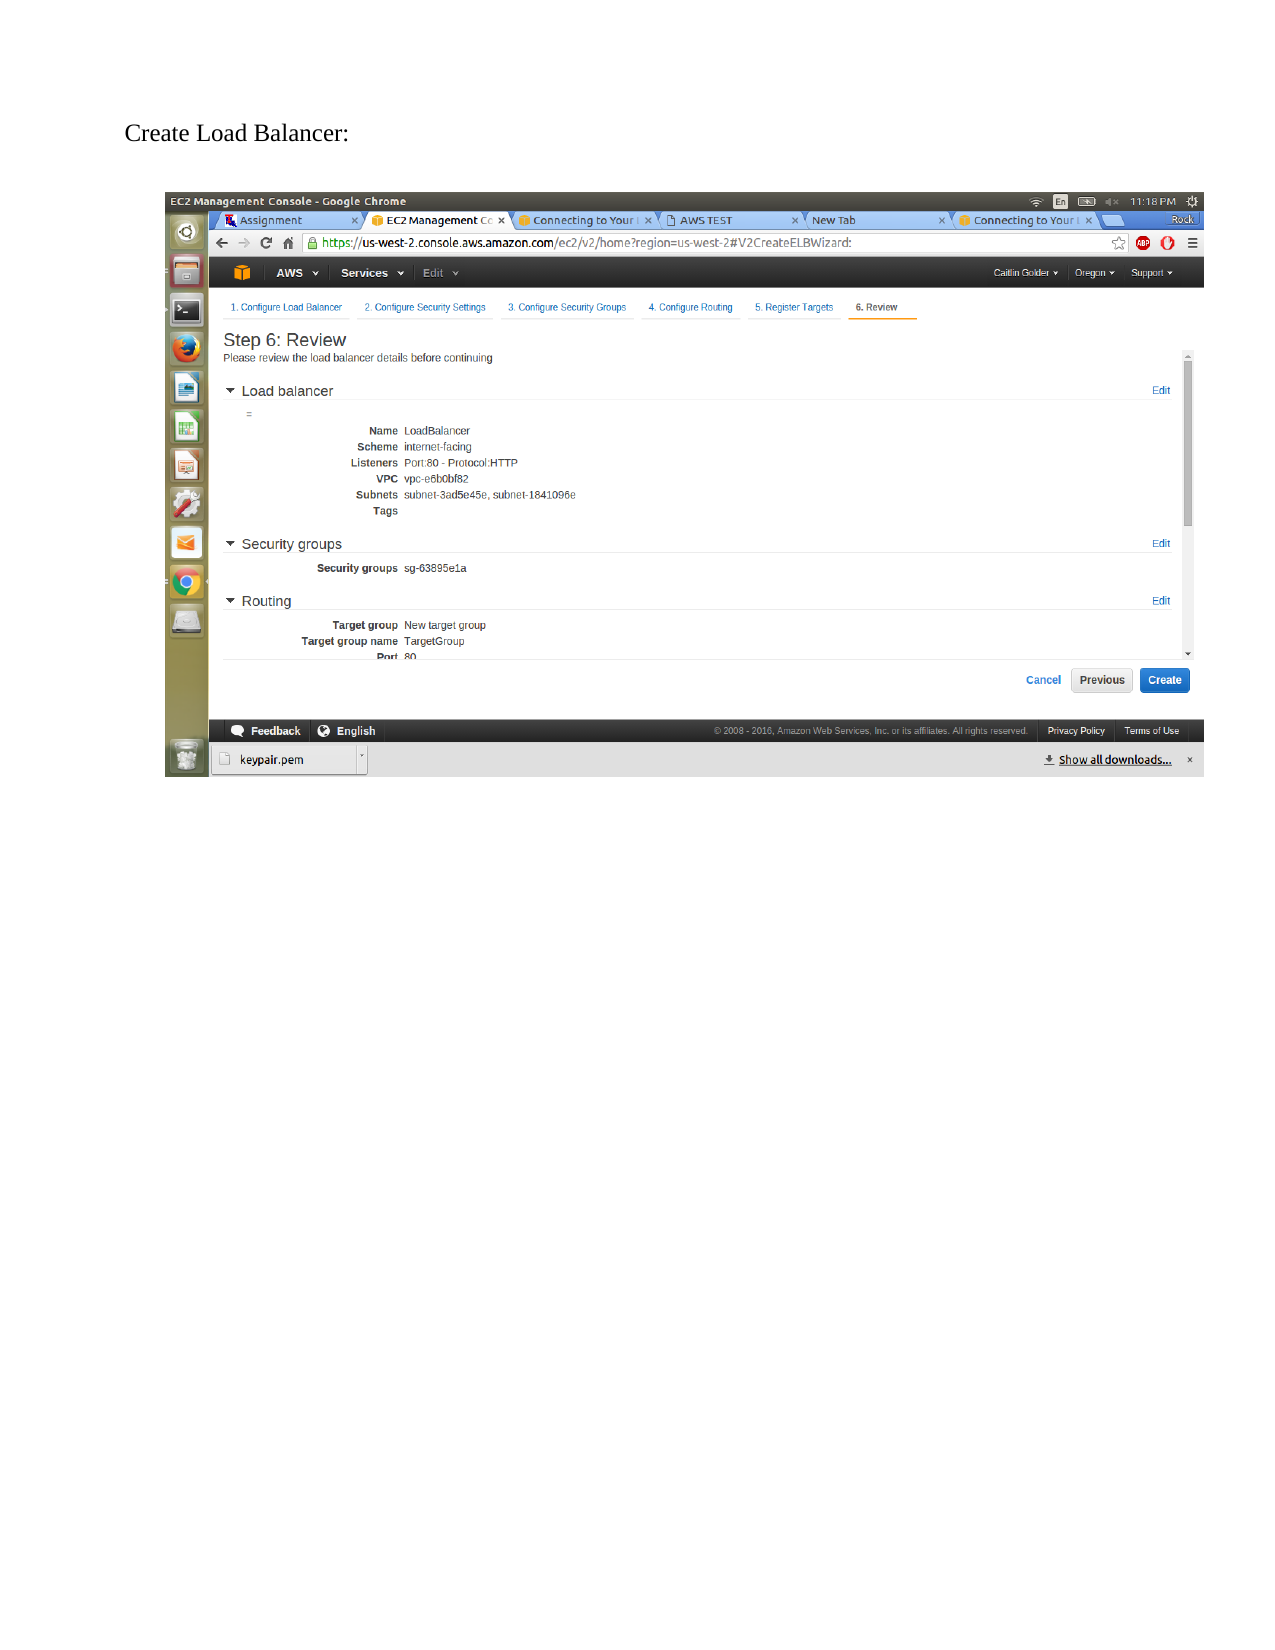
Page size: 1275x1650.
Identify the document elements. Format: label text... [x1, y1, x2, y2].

text Create Load Balancer: [118, 118, 1157, 147]
picture [165, 192, 1204, 777]
